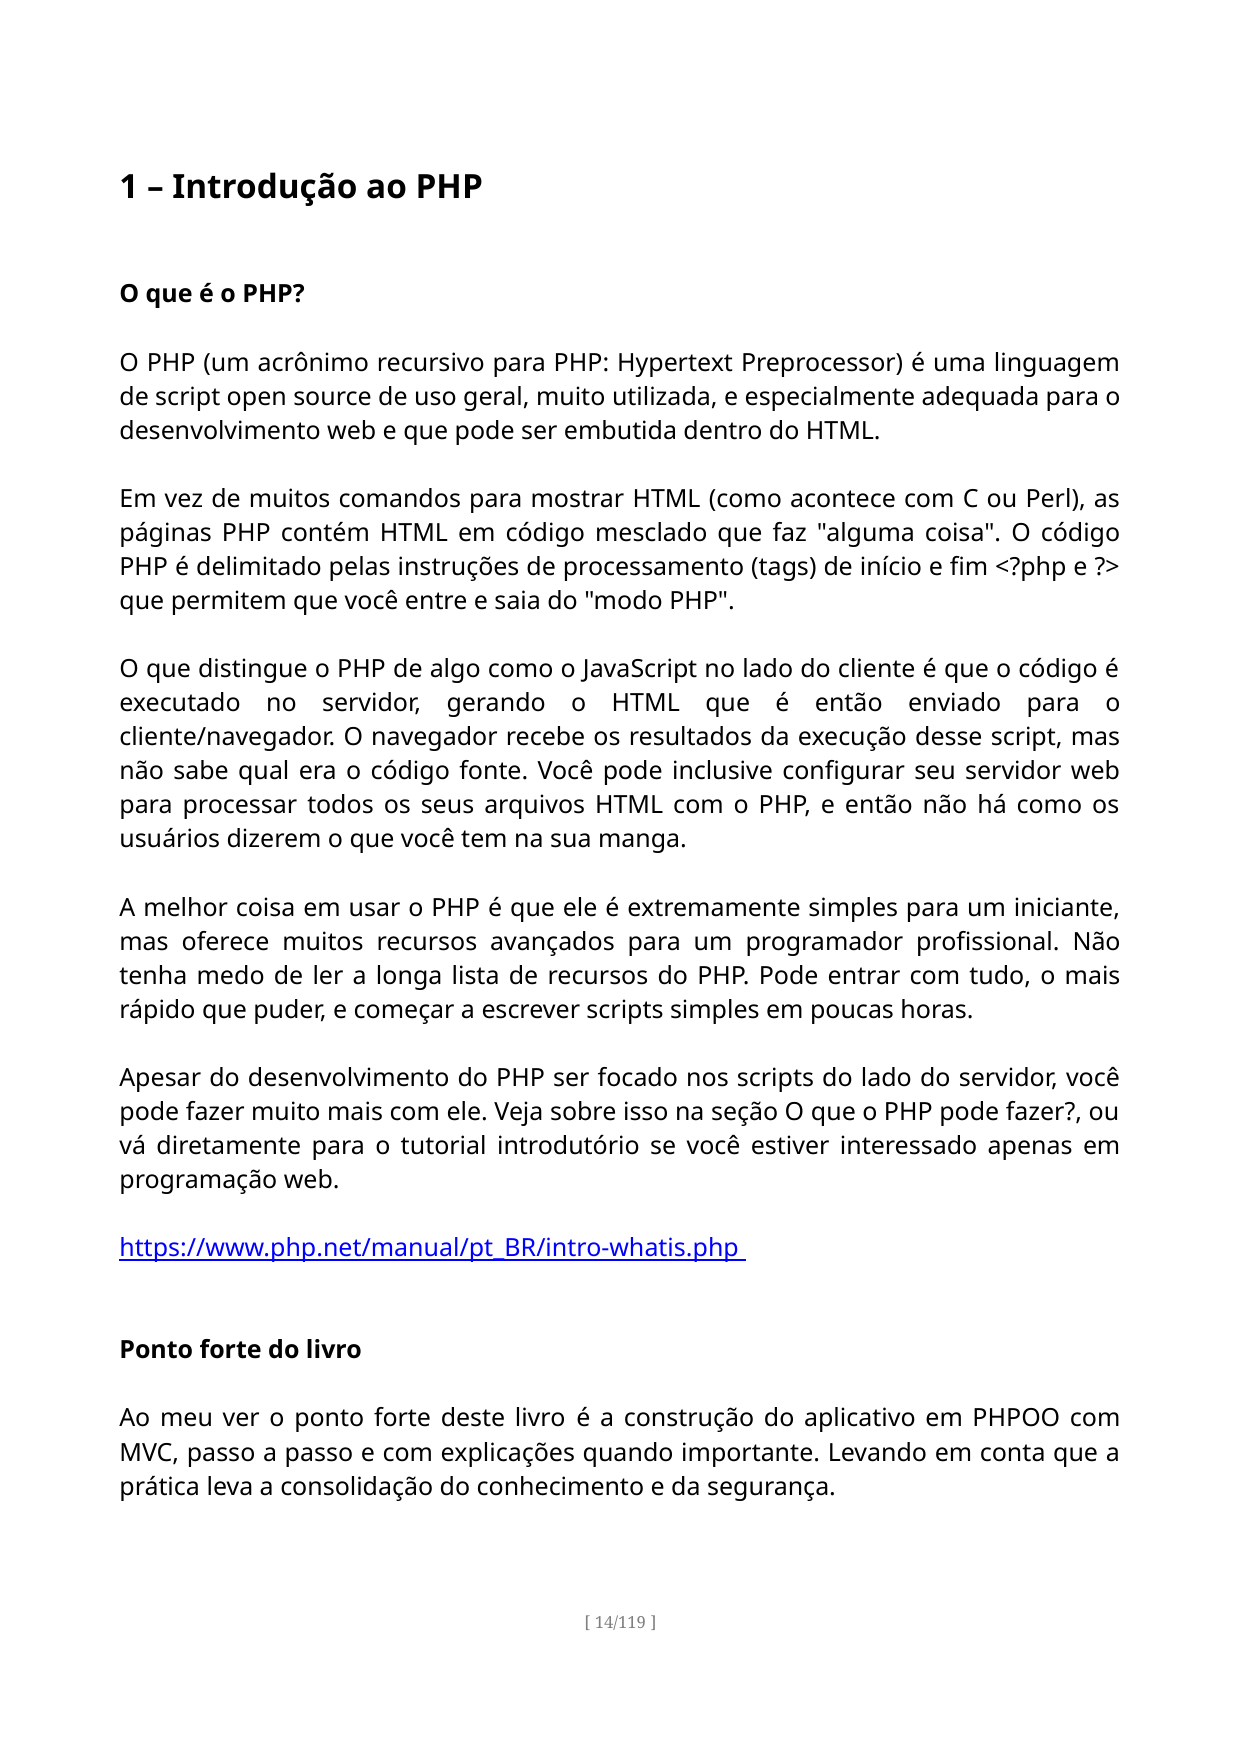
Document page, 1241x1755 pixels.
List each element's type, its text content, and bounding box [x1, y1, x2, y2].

text Em vez de muitos comandos para mostrar HTML (como acontece com C ou Perl), as páginas PHP contém HTML em código mesclado que faz "alguma coisa". O código PHP é delimitado pelas instruções de processamento (tags) de início e fim <?php e ?> que permitem que você entre e saia do "modo PHP". [113, 480, 1128, 617]
text O que é o PHP? [113, 276, 1128, 310]
text A melhor coisa em usar o PHP é que ele é extremamente simples para um iniciante, mas oferece muitos recursos avançados para um programador profissional. Não tenha medo de ler a longa lista de recursos do PHP. Pode entrar com tudo, o mais rápido que puder, e começar a escrever scripts simples em poucas horas. [113, 889, 1128, 1025]
text Ponto forte do livro [113, 1332, 1128, 1366]
text O PHP (um acrônimo recursivo para PHP: Hypertext Preprocessor) é uma linguagem de script open source de uso geral, muito utilizada, e especialmente adequada para o desenvolvimento web e que pode ser embutida dentro do HTML. [113, 344, 1128, 446]
text Ao meu ver o ponto forte deste livro é a construção do aplicativo em PHPOO com MVC, passo a passo e com explicações quando importante. Levando em conta que a prática leva a consolidação do conhecimento e da segurança. [113, 1400, 1128, 1502]
text O que distingue o PHP de algo como o JavaScript no lado do cliente é que o código é executado no servidor, gerando o HTML que é então enviado para o cliente/navegador. O navegador recebe os resultados da execução desse script, mas não sabe qual era o código fonte. Você pode inclusive configurar seu servidor web para processar todos os seus arquivos HTML com o PHP, e então não há como os usuários dizerem o que você tem na sua manga. [113, 651, 1128, 855]
text Apesar do desenvolvimento do PHP ser focado nos scripts do lado do servidor, você pode fazer muito mais com ele. Veja sobre isso na seção O que o PHP pode fazer?, ou vá diretamente para o tutorial introdutório se você estiver interessado apenas em programação web. [113, 1059, 1128, 1196]
subtitle 1 – Introdução ao PHP [113, 156, 1128, 208]
text https://www.php.net/manual/pt_BR/intro-whatis.php [113, 1230, 1128, 1264]
